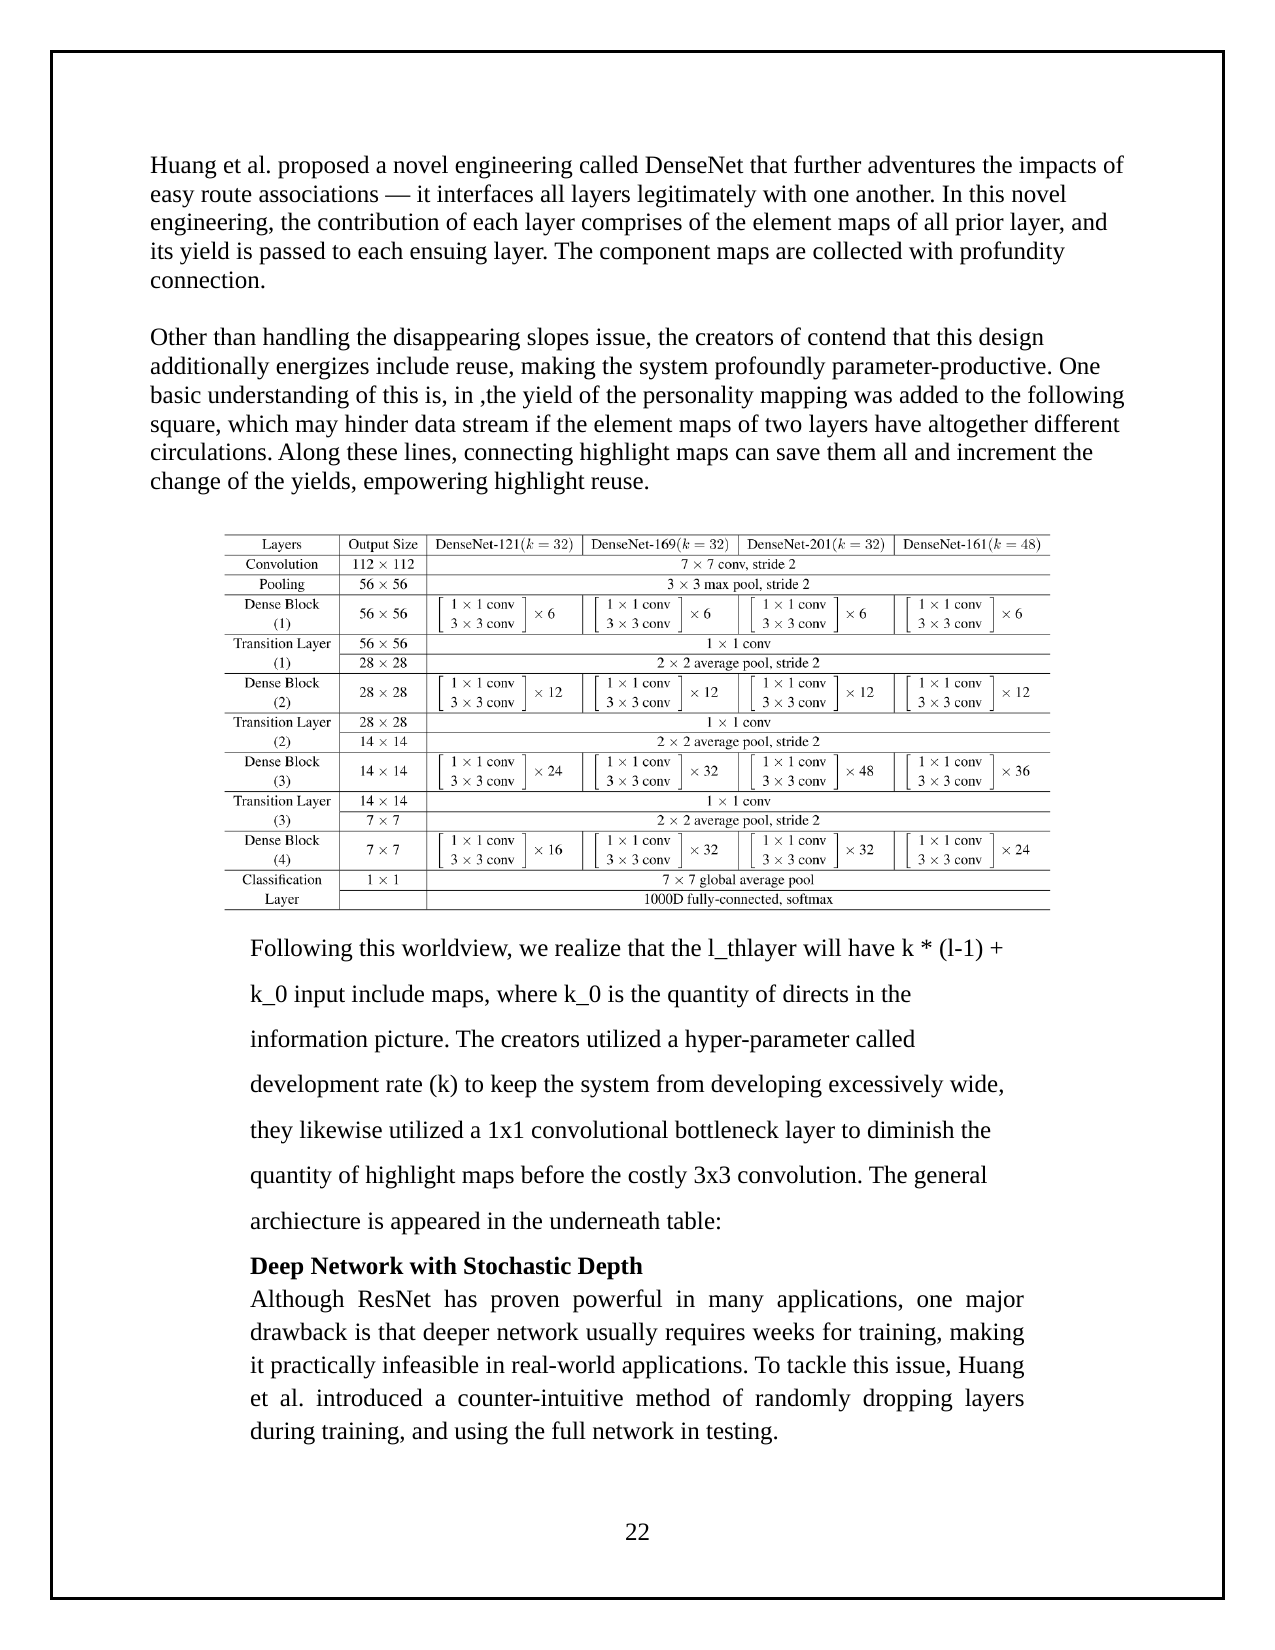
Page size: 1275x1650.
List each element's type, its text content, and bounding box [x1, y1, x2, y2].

picture [218, 523, 1057, 917]
text Huang et al. proposed a novel engineering called DenseNet that further adventures the impacts of easy route associations — it interfaces all layers legitimately with one another. In this novel engineering, the contribution of each layer comprises of the element maps of all prior layer, and its yield is passed to each ensuing layer. The component maps are collected with profundity connection. [150, 150, 1125, 294]
subtitle Deep Network with Stochastic Depth [250, 1251, 1025, 1280]
text Following this worldview, we realize that the l_thlayer will have k * (l-1) + k_0 input include maps, where k_0 is the quantity of directs in the information picture. The creators utilized a hyper-parameter called development rate (k) to keep the system from developing excessively wide, they likewise utilized a 1x1 convolutional bottleneck layer to diminish the quantity of highlight maps before the costly 3x3 convolution. The general archiecture is appeared in the underneath table: [250, 917, 1025, 1234]
text Other than handling the disappearing slopes issue, the creators of contend that this design additionally energizes include reuse, making the system profoundly parameter-productive. One basic understanding of this is, in ,the yield of the personality mapping was added to the following square, which may hinder data stream if the element maps of two layers have altogether different circulations. Along these lines, connecting highlight maps can save them all and increment the change of the yields, empowering highlight reuse. [150, 322, 1125, 495]
text Although ResNet has proven powerful in many applications, one major drawback is that deeper network usually requires weeks for training, making it practically infeasible in real-world applications. To tackle this issue, Huang et al. introduced a counter-intuitive method of randomly dropping layers during training, and using the full network in testing. [250, 1284, 1025, 1445]
